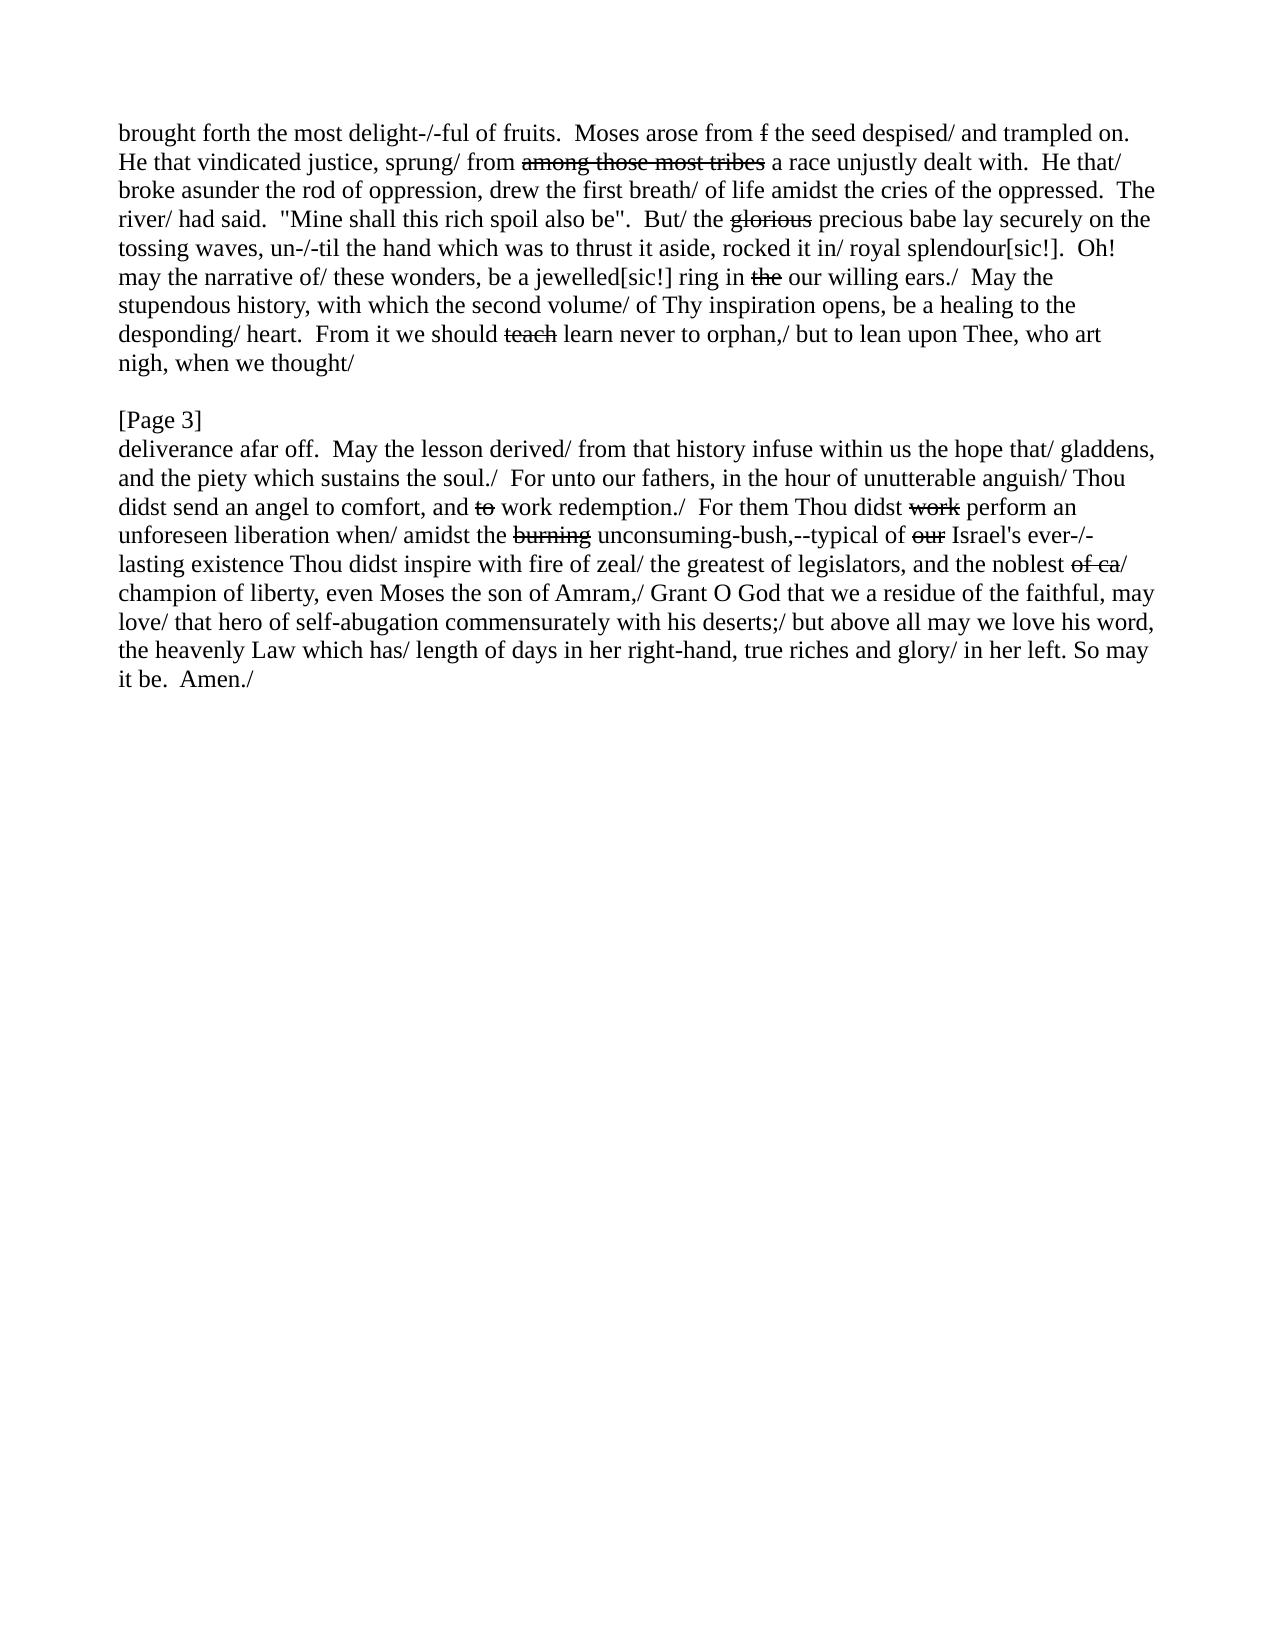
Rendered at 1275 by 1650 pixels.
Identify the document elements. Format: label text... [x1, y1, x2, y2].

text deliverance afar off. May the lesson derived/ from that history infuse within us the hope that/ gladdens, and the piety which sustains the soul./ For unto our fathers, in the hour of unutterable anguish/ Thou didst send an angel to comfort, and to work redemption./ For them Thou didst work perform an unforeseen liberation when/ amidst the burning unconsuming-bush,--typical of our Israel's ever-/-lasting existence Thou didst inspire with fire of zeal/ the greatest of legislators, and the noblest of ca/ champion of liberty, even Moses the son of Amram,/ Grant O God that we a residue of the faithful, may love/ that hero of self-abugation commensurately with his deserts;/ but above all may we love his word, the heavenly Law which has/ length of days in her right-hand, true riches and glory/ in her left. So may it be. Amen./ [118, 434, 1157, 693]
text [Page 3] [118, 406, 1157, 434]
text brought forth the most delight-/-ful of fruits. Moses arose from f the seed despised/ and trampled on. He that vindicated justice, sprung/ from among those most tribes a race unjustly dealt with. He that/ broke asunder the rod of oppression, drew the first breath/ of life amidst the cries of the oppressed. The river/ had said. "Mine shall this rich spoil also be". But/ the glorious precious babe lay securely on the tossing waves, un-/-til the hand which was to thrust it aside, rocked it in/ royal splendour[sic!]. Oh! may the narrative of/ these wonders, be a jewelled[sic!] ring in the our willing ears./ May the stupendous history, with which the second volume/ of Thy inspiration opens, be a healing to the desponding/ heart. From it we should teach learn never to orphan,/ but to lean upon Thee, who art nigh, when we thought/ [118, 118, 1157, 377]
